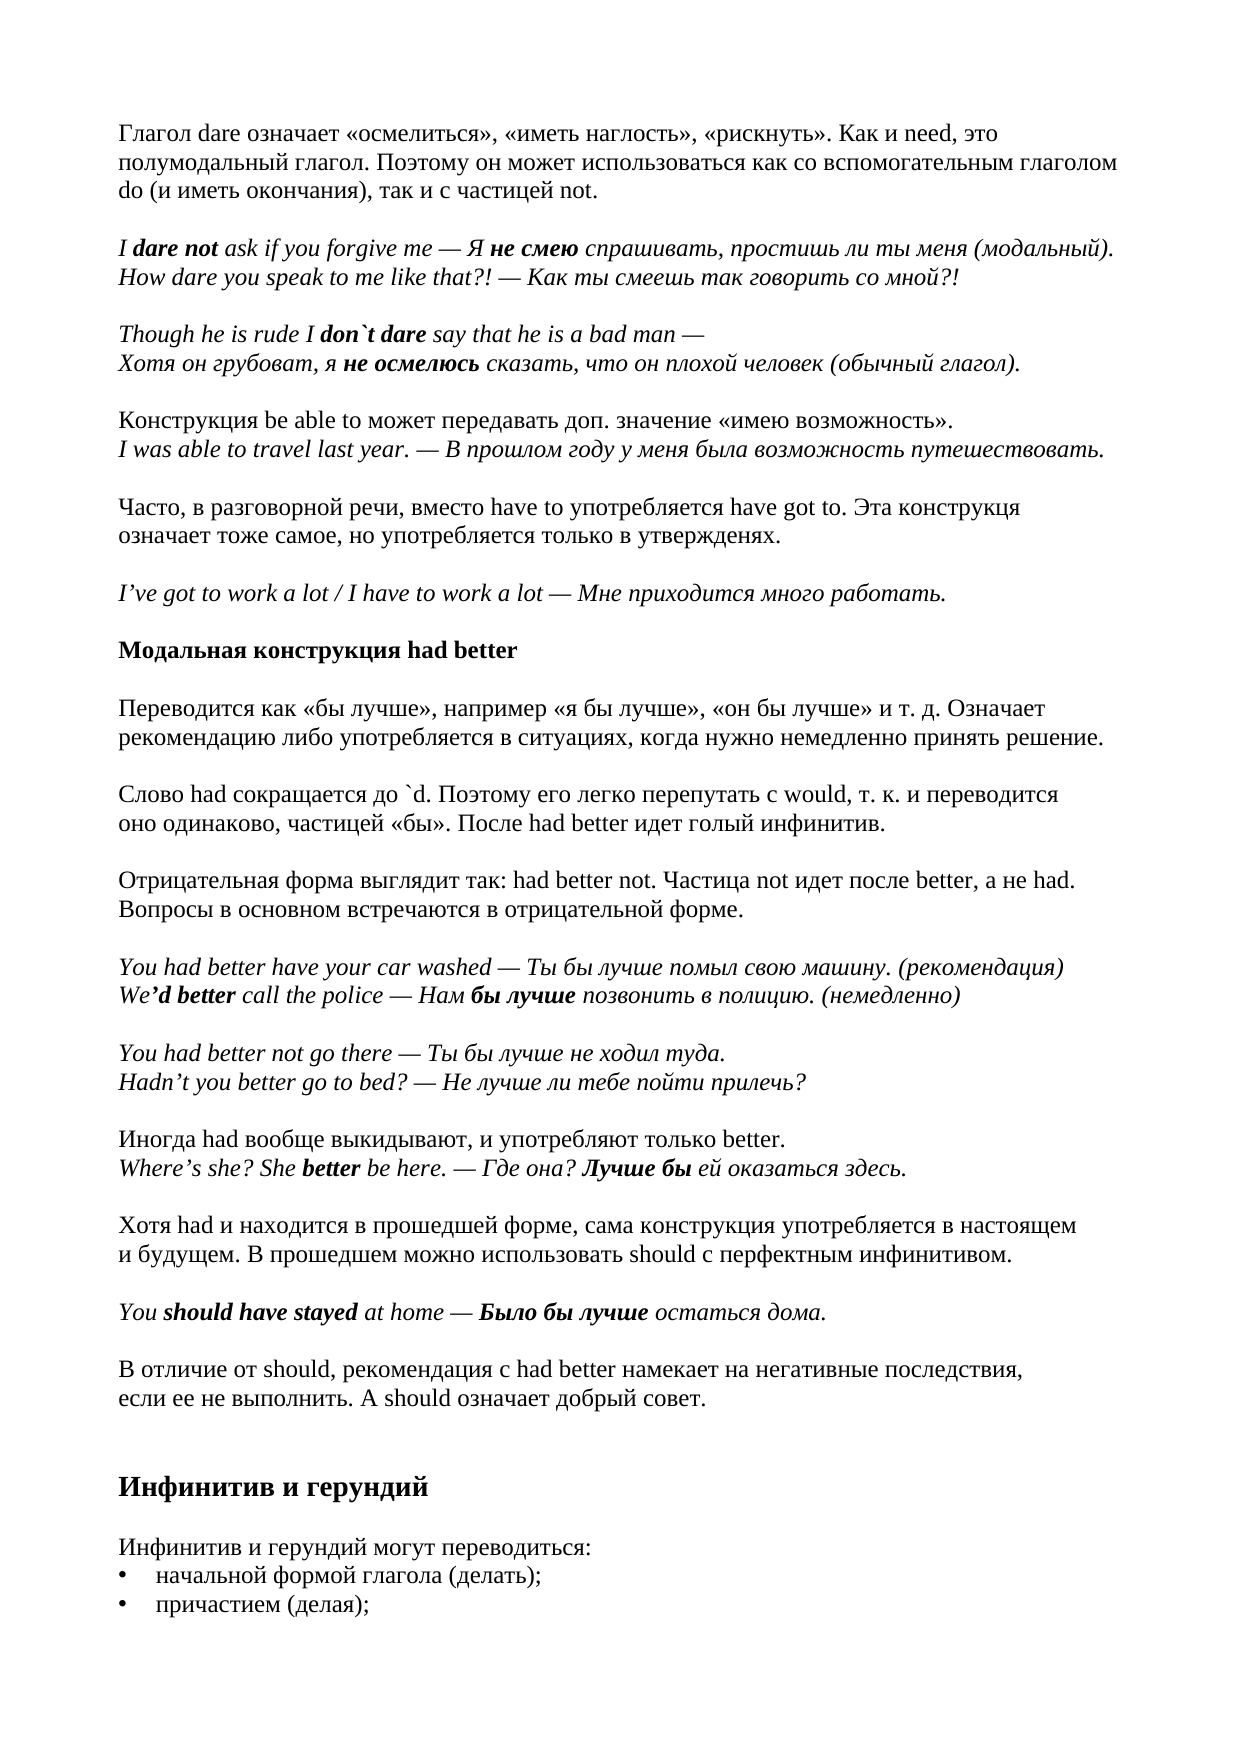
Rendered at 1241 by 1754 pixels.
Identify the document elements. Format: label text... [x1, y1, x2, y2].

text We’d better call the police — Нам бы лучше позвонить в полицию. (немедленно) [118, 981, 1122, 1009]
text если ее не выполнить. А should означает добрый совет. [118, 1383, 1122, 1412]
text Отрицательная форма выглядит так: had better not. Частица not идет после better, а не had. [118, 866, 1122, 894]
text How dare you speak to me like that?! — Как ты смеешь так говорить со мной?! [118, 262, 1122, 291]
text Вопросы в основном встречаются в отрицательной форме. [118, 894, 1122, 923]
text Переводится как «бы лучше», например «я бы лучше», «он бы лучше» и т. д. Означает рекомендацию либо употребляется в ситуациях, когда нужно немедленно принять решение. [118, 693, 1122, 751]
text В отличие от should, рекомендация с had better намекает на негативные последствия, [118, 1354, 1122, 1383]
text и будущем. В прошедшем можно использовать should с перфектным инфинитивом. [118, 1239, 1122, 1268]
text Глагол dare означает «осмелиться», «иметь наглость», «рискнуть». Как и need, это полумодальный глагол. Поэтому он может использоваться как со вспомогательным глаголом do (и иметь окончания), так и с частицей not. [118, 118, 1122, 204]
list начальной формой глагола (делать); [118, 1560, 1122, 1589]
text Инфинитив и герундий [118, 1469, 1122, 1503]
text You should have stayed at home — Было бы лучше остаться дома. [118, 1297, 1122, 1326]
text I dare not ask if you forgive me — Я не смею спрашивать, простишь ли ты меня (модальный). [118, 233, 1122, 262]
text I was able to travel last year. — В прошлом году у меня была возможность путешествовать. [118, 434, 1122, 463]
text You had better have your car washed — Ты бы лучше помыл свою машину. (рекомендация) [118, 952, 1122, 981]
text Hadn’t you better go to bed? — Не лучше ли тебе пойти прилечь? [118, 1067, 1122, 1096]
text I’ve got to work a lot / I have to work a lot — Мне приходится много работать. [118, 578, 1122, 607]
text Инфинитив и герундий могут переводиться: [118, 1532, 1122, 1560]
text Though he is rude I don`t dare say that he is a bad man — [118, 319, 1122, 348]
text Хотя он грубоват, я не осмелюсь сказать, что он плохой человек (обычный глагол). [118, 348, 1122, 377]
text Хотя had и находится в прошедшей форме, сама конструкция употребляется в настоящем [118, 1211, 1122, 1239]
text You had better not go there — Ты бы лучше не ходил туда. [118, 1038, 1122, 1067]
text оно одинаково, частицей «бы». После had better идет голый инфинитив. [118, 808, 1122, 837]
list причастием (делая); [118, 1589, 1122, 1618]
text Конструкция be able to может передавать доп. значение «имею возможность». [118, 406, 1122, 434]
text Модальная конструкция had better [118, 636, 1122, 664]
text Часто, в разговорной речи, вместо have to употребляется have got to. Эта конструкця [118, 492, 1122, 521]
text означает тоже самое, но употребляется только в утвержденях. [118, 521, 1122, 549]
text Иногда had вообще выкидывают, и употребляют только better. [118, 1124, 1122, 1153]
text Слово had сокращается до `d. Поэтому его легко перепутать c would, т. к. и переводится [118, 779, 1122, 808]
text Where’s she? She better be here. — Где она? Лучше бы ей оказаться здесь. [118, 1153, 1122, 1182]
